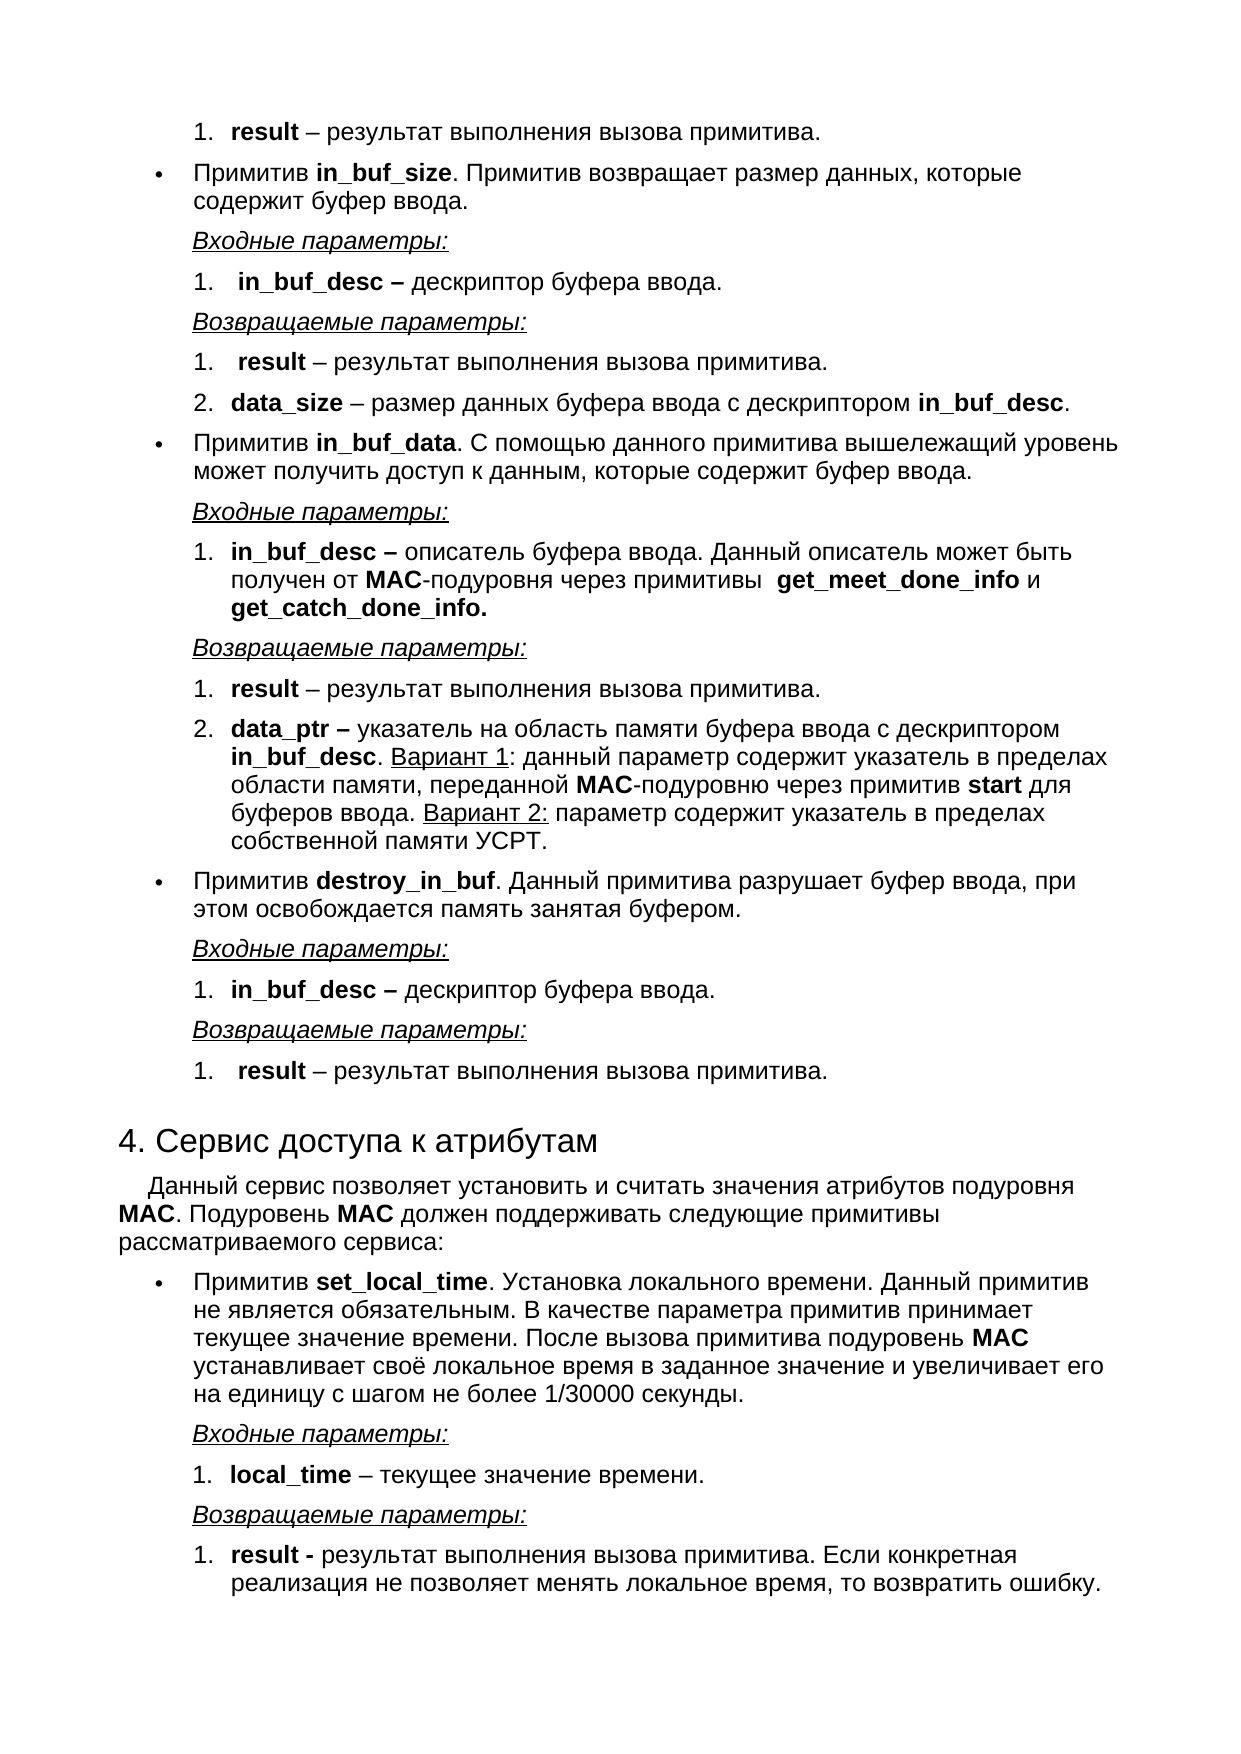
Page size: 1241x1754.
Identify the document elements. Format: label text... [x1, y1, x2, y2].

text Входные параметры: [118, 1420, 1122, 1448]
list in_buf_desc – дескриптор буфера ввода. [193, 267, 1122, 295]
text Возвращаемые параметры: [118, 634, 1122, 662]
text Входные параметры: [118, 227, 1122, 255]
list result - результат выполнения вызова примитива. Если конкретная реализация не позволяет менять локальное время, то возвратить ошибку. [193, 1541, 1122, 1597]
list in_buf_desc – описатель буфера ввода. Данный описатель может быть получен от MAC-подуровня через примитивы get_meet_done_info и get_catch_done_info. [193, 538, 1122, 621]
list data_size – размер данных буфера ввода с дескриптором in_buf_desc. [193, 388, 1122, 416]
text Возвращаемые параметры: [118, 1501, 1122, 1529]
text Входные параметры: [118, 497, 1122, 525]
list result – результат выполнения вызова примитива. [193, 674, 1122, 702]
text Возвращаемые параметры: [118, 1016, 1122, 1044]
list result – результат выполнения вызова примитива. [193, 1056, 1122, 1084]
list result – результат выполнения вызова примитива. [193, 118, 1122, 146]
list result – результат выполнения вызова примитива. [193, 348, 1122, 376]
text Входные параметры: [118, 935, 1122, 963]
list Примитив set_local_time. Установка локального времени. Данный примитив не является обязательным. В качестве параметра примитив принимает текущее значение времени. После вызова примитива подуровень MAC устанавливает своё локальное время в заданное значение и увеличивает его на единицу c шагом не более 1/30000 секунды. [156, 1268, 1122, 1407]
text Возвращаемые параметры: [118, 308, 1122, 336]
list Примитив destroy_in_buf. Данный примитива разрушает буфер ввода, при этом освобождается память занятая буфером. [156, 867, 1122, 923]
list data_ptr – указатель на область памяти буфера ввода с дескриптором in_buf_desc. Вариант 1: данный параметр содержит указатель в пределах области памяти, переданной MAC-подуровню через примитив start для буферов ввода. Вариант 2: параметр содержит указатель в пределах собственной памяти УСРТ. [193, 715, 1122, 854]
list Примитив in_buf_size. Примитив возвращает размер данных, которые содержит буфер ввода. [156, 158, 1122, 214]
list in_buf_desc – дескриптор буфера ввода. [193, 976, 1122, 1003]
list local_time – текущее значение времени. [192, 1460, 1122, 1488]
list Примитив in_buf_data. С помощью данного примитива вышележащий уровень может получить доступ к данным, которые содержит буфер ввода. [156, 429, 1122, 485]
subtitle Сервис доступа к атрибутам [118, 1122, 1122, 1159]
text Данный сервис позволяет установить и считать значения атрибутов подуровня MAC. Подуровень MAC должен поддерживать следующие примитивы рассматриваемого сервиса: [118, 1172, 1122, 1255]
